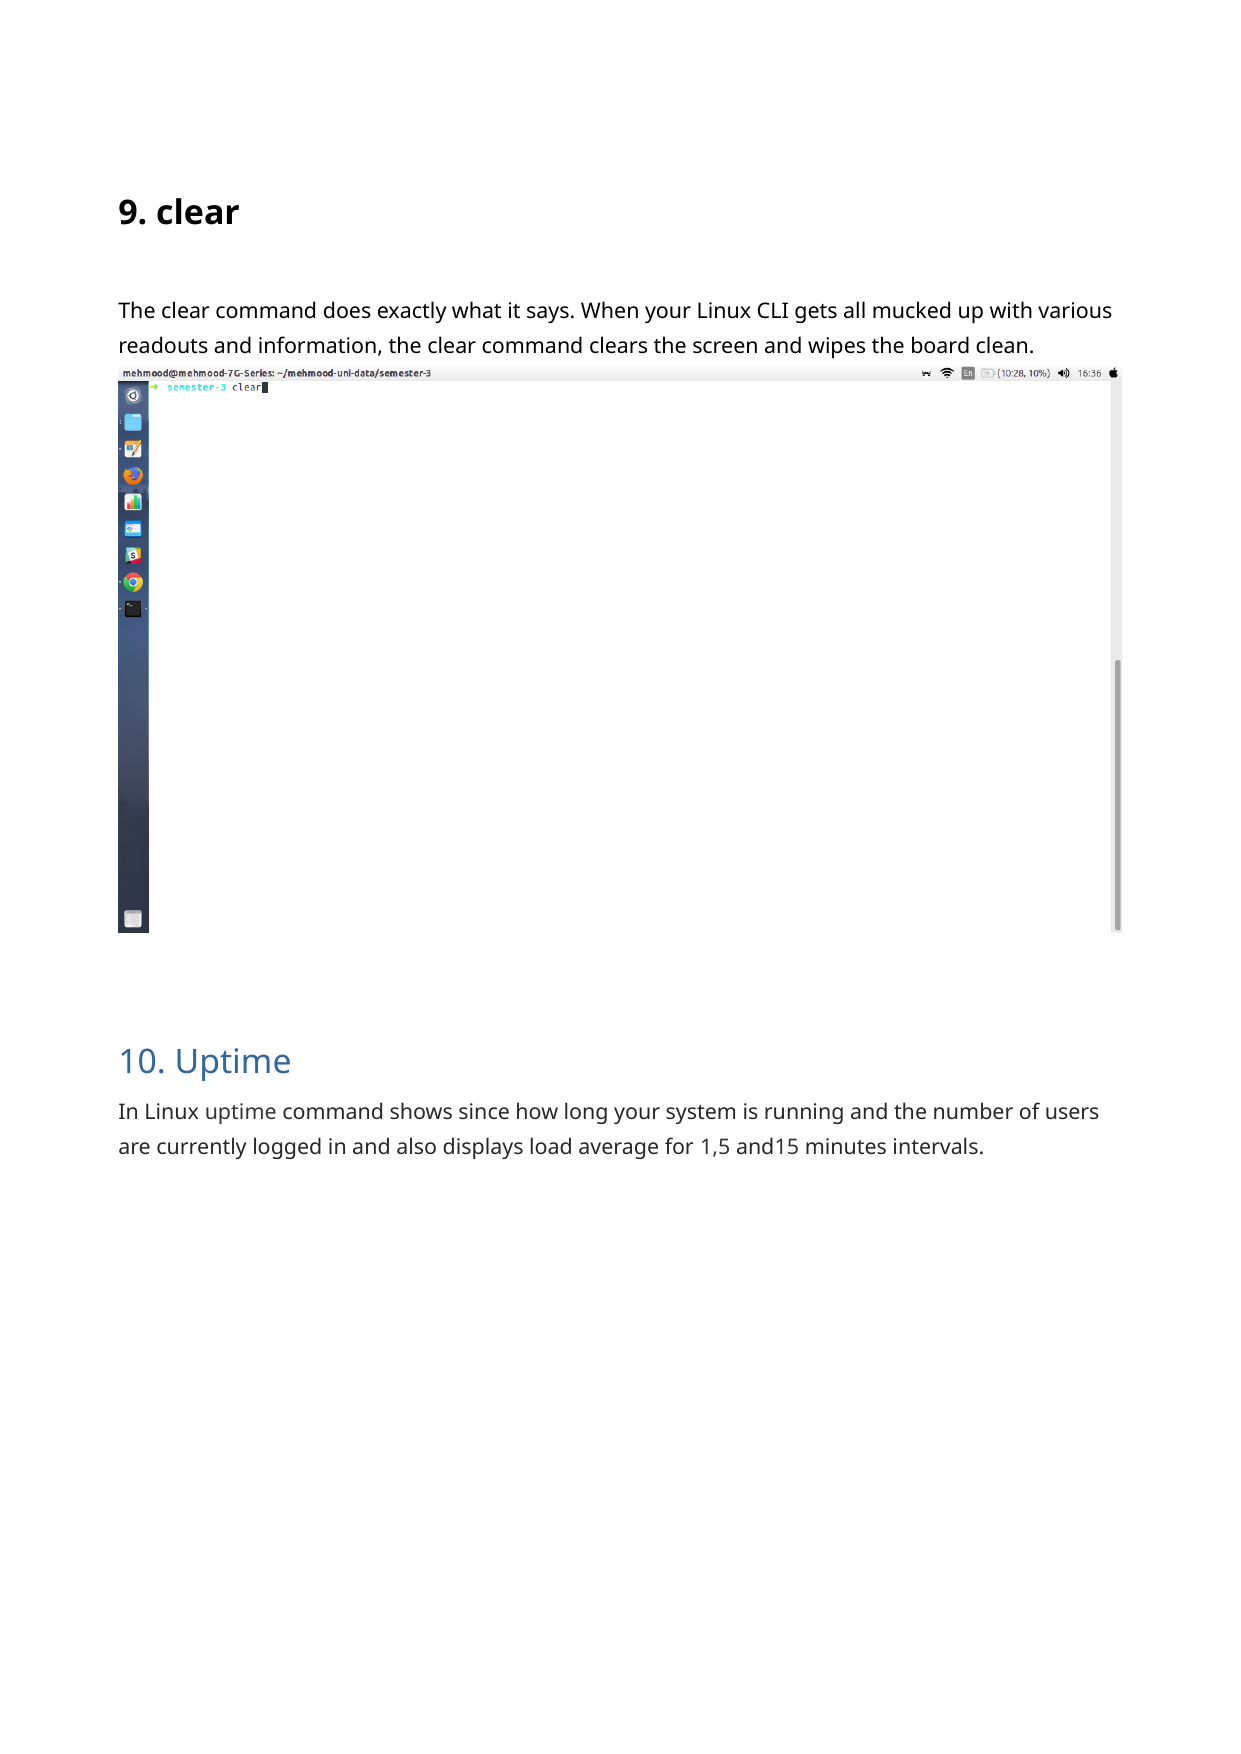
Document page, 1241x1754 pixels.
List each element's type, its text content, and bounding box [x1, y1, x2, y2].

picture [118, 366, 1123, 933]
text The clear command does exactly what it says. When your Linux CLI gets all mucked up with various readouts and information, the clear command clears the screen and wipes the board clean. [118, 296, 1122, 360]
text In Linux uptime command shows since how long your system is running and the number of users are currently logged in and also displays load average for 1,5 and15 minutes intervals. [118, 1096, 1122, 1161]
subtitle 10. Uptime [118, 995, 1122, 1084]
subtitle 9. clear [118, 188, 1122, 234]
